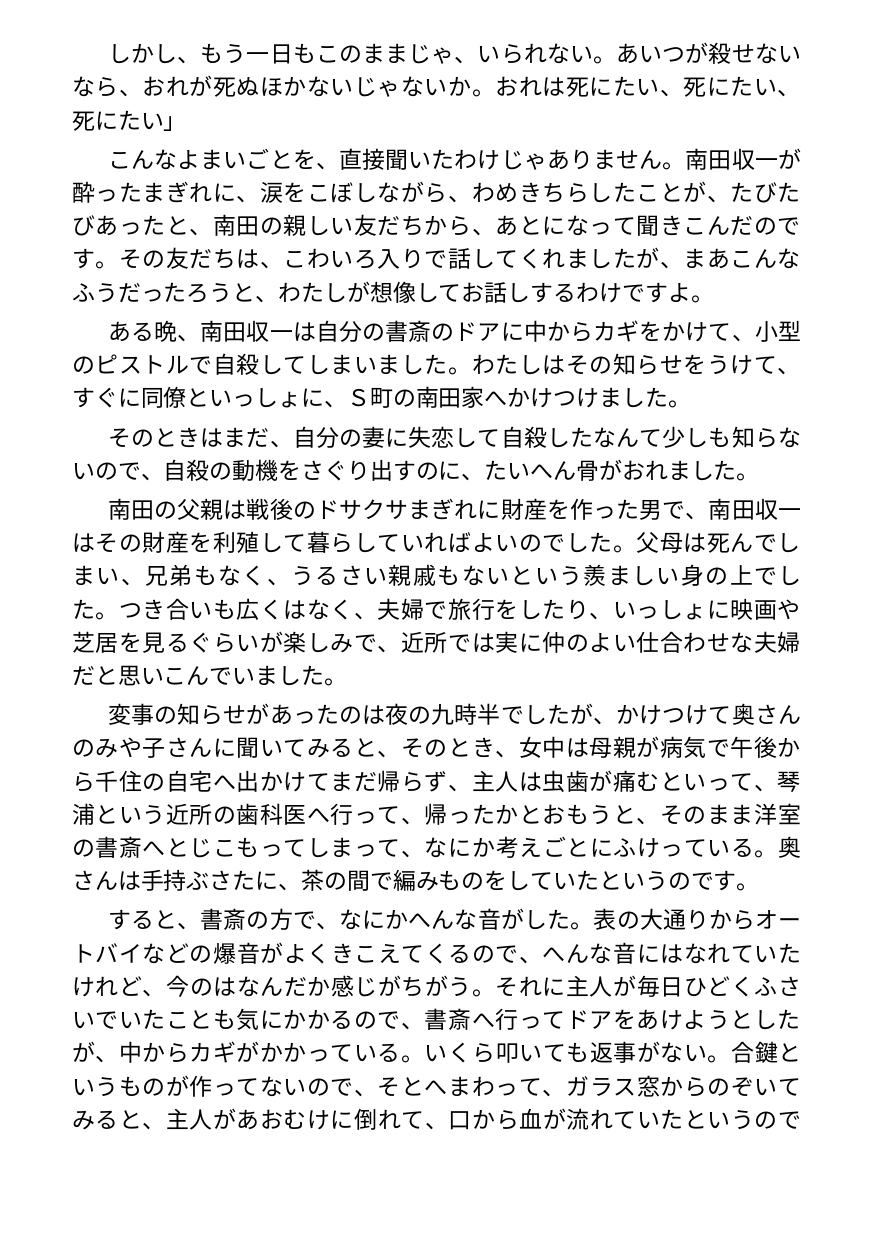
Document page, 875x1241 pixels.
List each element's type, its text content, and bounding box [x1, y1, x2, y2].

text そのときはまだ、自分の妻に失恋して自殺したなんて少しも知らないので、自殺の動機をさぐり出すのに、たいへん骨がおれました。 [72, 419, 802, 486]
text 南田の父親は戦後のドサクサまぎれに財産を作った男で、南田収一はその財産を利殖して暮らしていればよいのでした。父母は死んでしまい、兄弟もなく、うるさい親戚もないという羨ましい身の上でした。つき合いも広くはなく、夫婦で旅行をしたり、いっしょに映画や芝居を見るぐらいが楽しみで、近所では実に仲のよい仕合わせな夫婦だと思いこんでいました。 [72, 492, 802, 691]
text こんなよまいごとを、直接聞いたわけじゃありません。南田収一が酔ったまぎれに、涙をこぼしながら、わめきちらしたことが、たびたびあったと、南田の親しい友だちから、あとになって聞きこんだのです。その友だちは、こわいろ入りで話してくれましたが、まあこんなふうだったろうと、わたしが想像してお話しするわけですよ。 [72, 142, 802, 308]
text ある晩、南田収一は自分の書斎のドアに中からカギをかけて、小型のピストルで自殺してしまいました。わたしはその知らせをうけて、すぐに同僚といっしょに、Ｓ町の南田家へかけつけました。 [72, 314, 802, 413]
text しかし、もう一日もこのままじゃ、いられない。あいつが殺せないなら、おれが死ぬほかないじゃないか。おれは死にたい、死にたい、死にたい」 [72, 36, 802, 136]
text 変事の知らせがあったのは夜の九時半でしたが、かけつけて奥さんのみや子さんに聞いてみると、そのとき、女中は母親が病気で午後から千住の自宅へ出かけてまだ帰らず、主人は虫歯が痛むといって、琴浦という近所の歯科医へ行って、帰ったかとおもうと、そのまま洋室の書斎へとじこもってしまって、なにか考えごとにふけっている。奥さんは手持ぶさたに、茶の間で編みものをしていたというのです。 [72, 697, 802, 896]
text すると、書斎の方で、なにかへんな音がした。表の大通りからオートバイなどの爆音がよくきこえてくるので、へんな音にはなれていたけれど、今のはなんだか感じがちがう。それに主人が毎日ひどくふさいでいたことも気にかかるので、書斎へ行ってドアをあけようとしたが、中からカギがかかっている。いくら叩いても返事がない。合鍵というものが作ってないので、そとへまわって、ガラス窓からのぞいてみると、主人があおむけに倒れて、口から血が流れていたというので [72, 902, 802, 1135]
